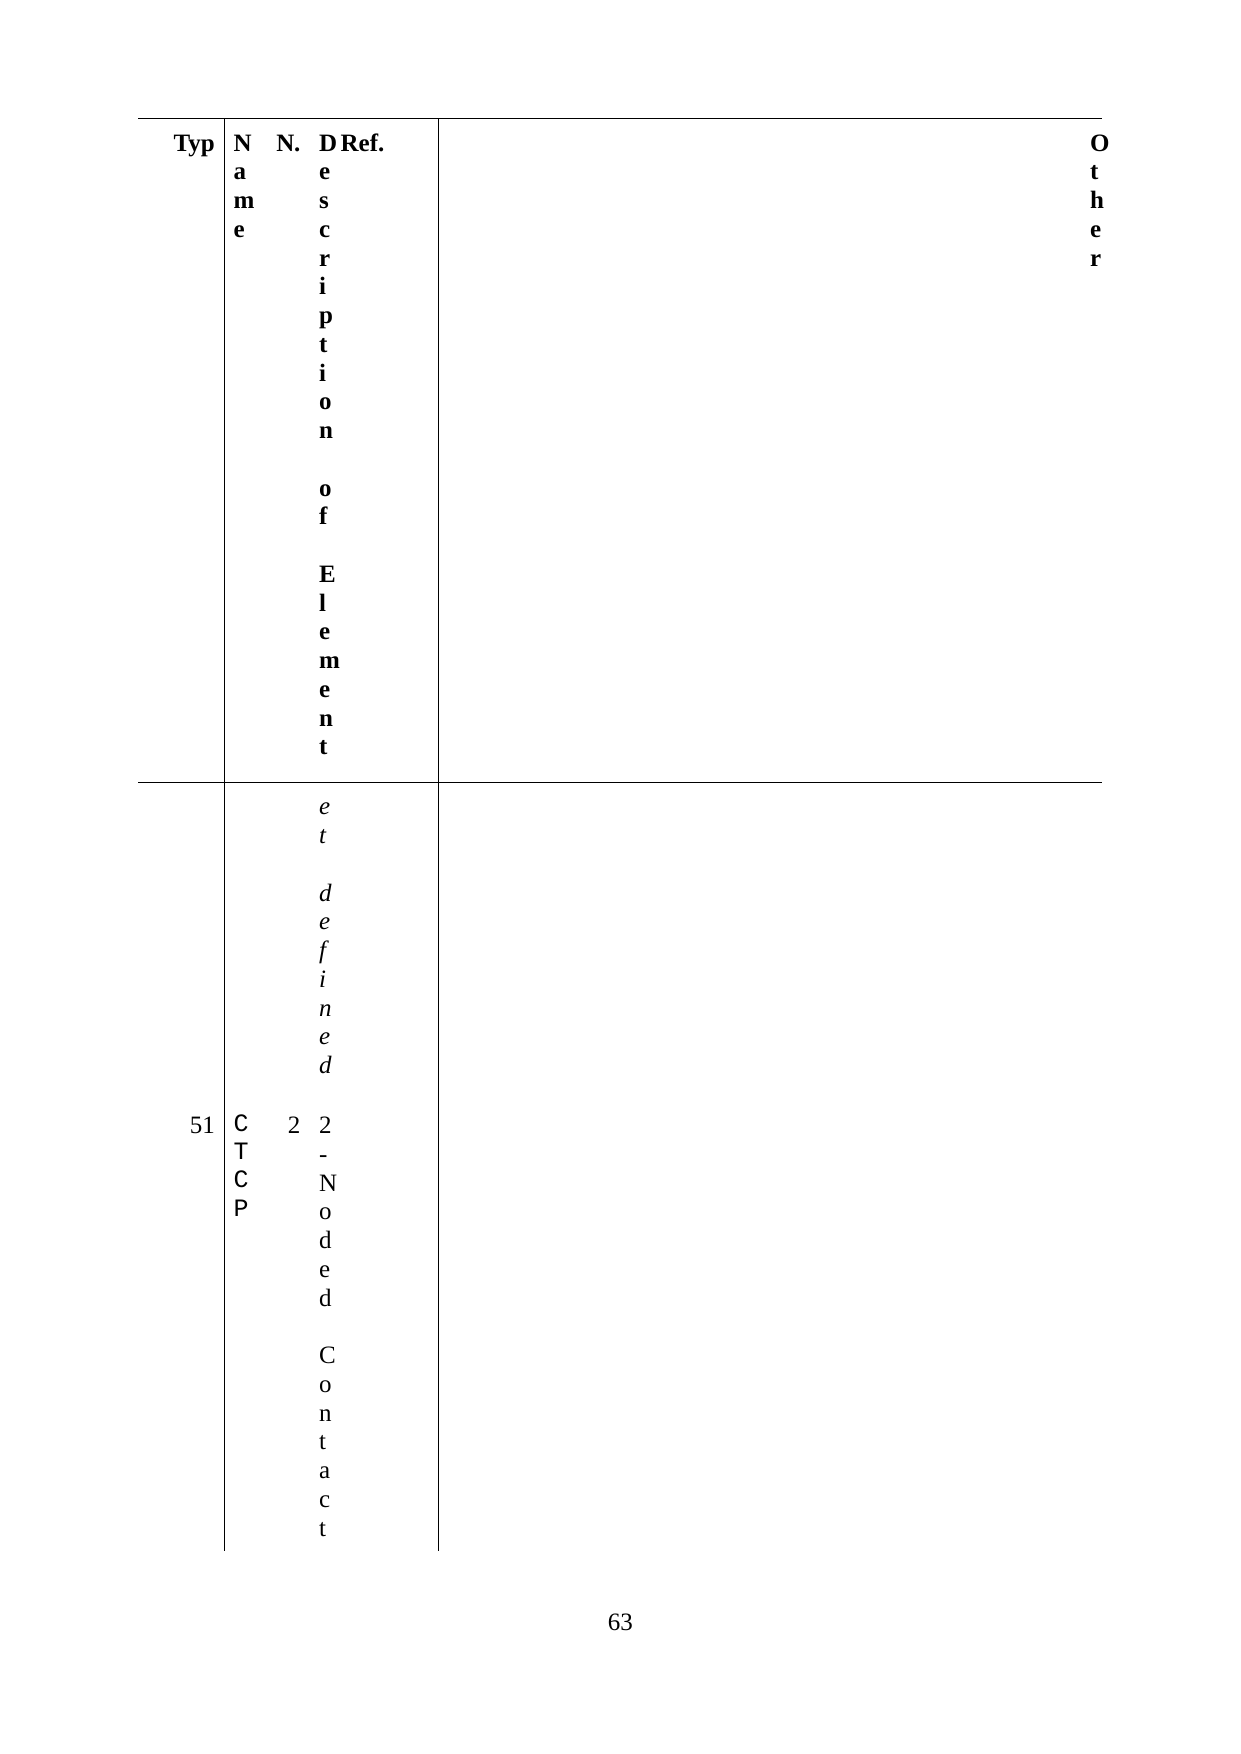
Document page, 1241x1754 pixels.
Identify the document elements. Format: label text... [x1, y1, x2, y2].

table_cell [439, 783, 567, 1101]
table_header Name [225, 119, 245, 782]
table_cell [245, 783, 309, 1101]
table_header Typ [138, 119, 224, 782]
table_cell 51 [138, 1101, 224, 1551]
table_header [439, 119, 567, 782]
table_cell [824, 783, 952, 1101]
table_header Other [1081, 119, 1102, 782]
table_cell [1081, 1101, 1102, 1551]
table_header Ref. [331, 119, 438, 782]
table_cell [567, 783, 695, 1101]
table_cell [695, 1101, 823, 1551]
table_cell [952, 783, 1081, 1101]
table_cell [439, 1101, 567, 1551]
table_cell [331, 1101, 438, 1551]
table_cell 2-Noded Contact Element [310, 1101, 331, 1551]
table_cell Not yet defined [310, 783, 331, 1101]
table_cell [331, 783, 438, 1101]
table_cell [138, 783, 224, 1101]
table_cell [824, 1101, 952, 1551]
table_header [567, 119, 695, 782]
table_cell CTCP [237, 1116, 245, 1129]
table_cell [695, 783, 823, 1101]
table_header Description of Element [310, 119, 331, 782]
table_header N. [245, 119, 309, 782]
table_header [824, 119, 952, 782]
table_header [952, 119, 1081, 782]
table_cell [567, 1101, 695, 1551]
table_header [695, 119, 823, 782]
table_cell [952, 1101, 1081, 1551]
table_cell 2 [245, 1101, 309, 1551]
table_cell CTCP [237, 1172, 245, 1185]
table_cell CTCP [225, 1101, 245, 1551]
table_cell [1081, 783, 1102, 1101]
table_cell [225, 783, 245, 1101]
